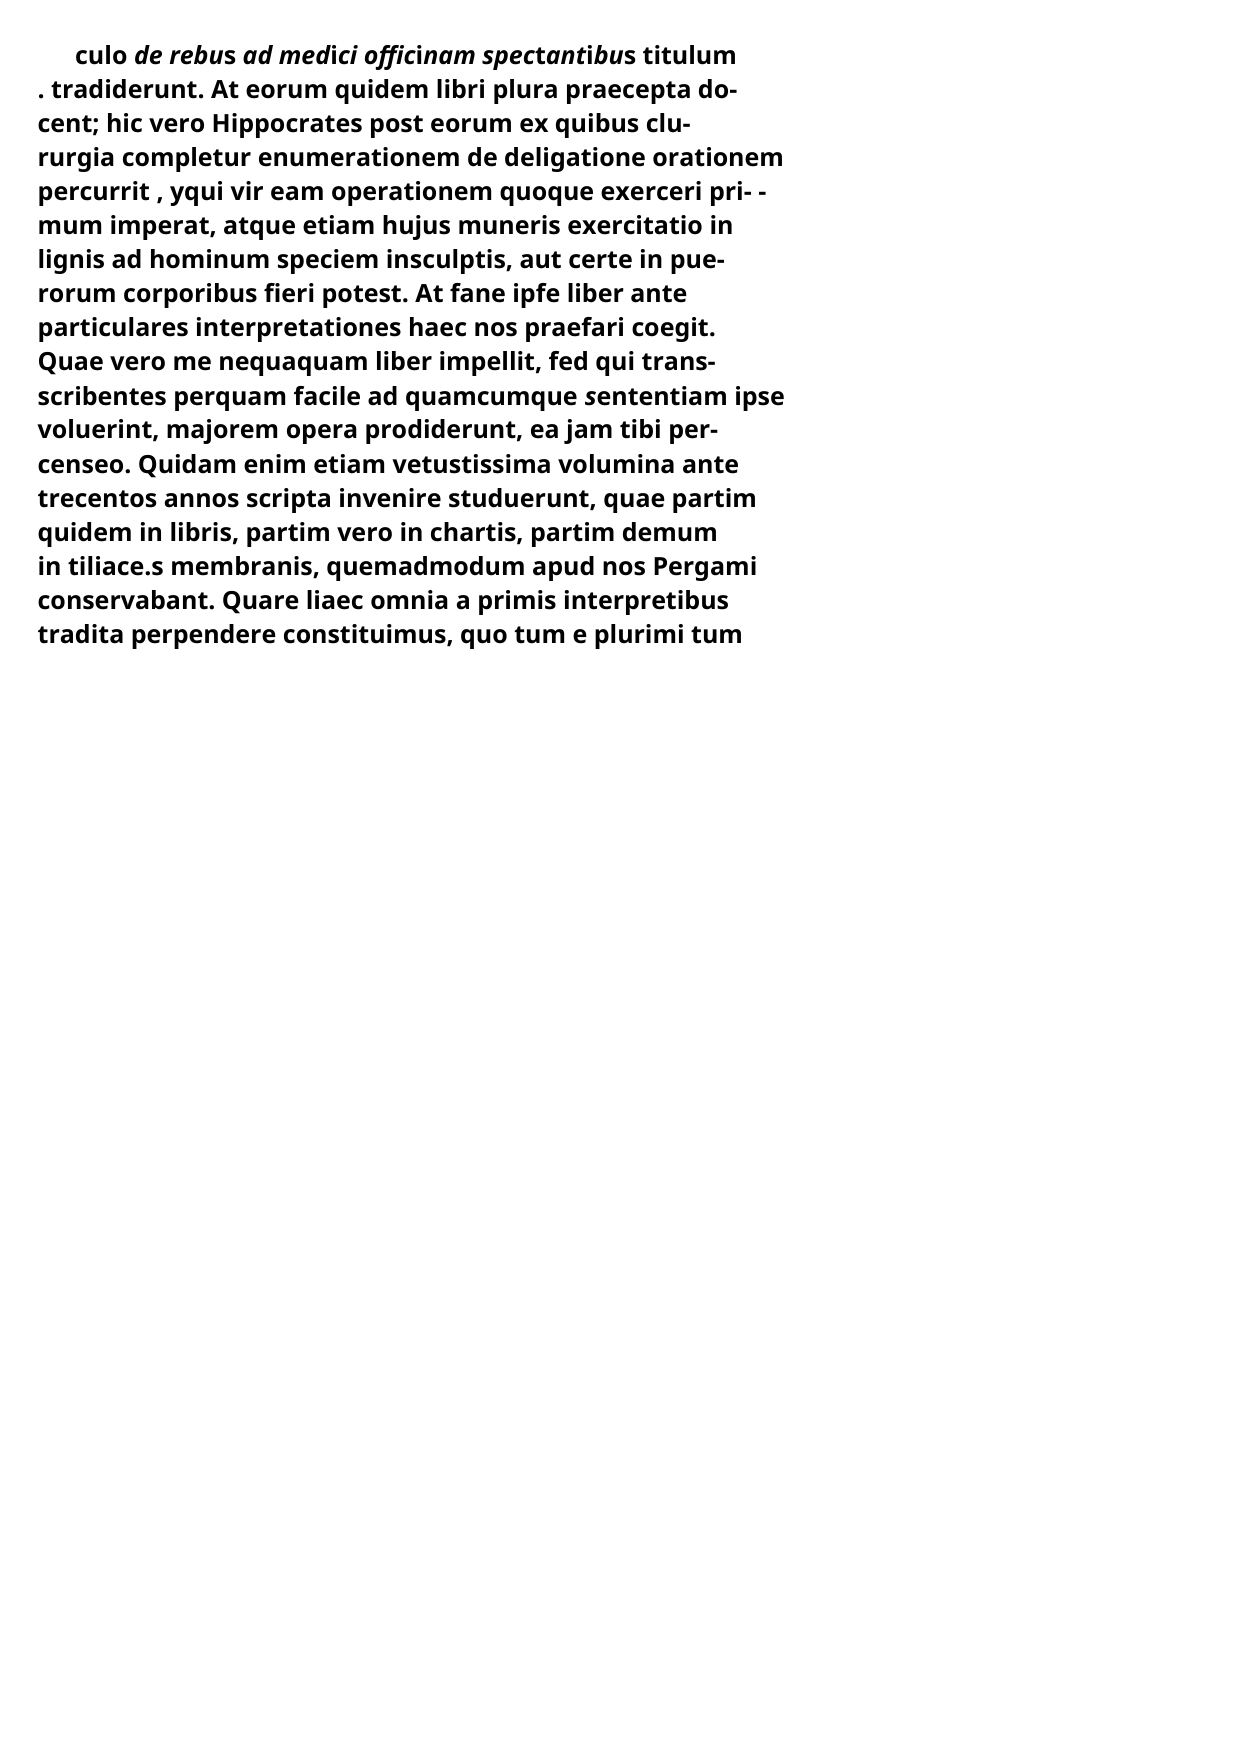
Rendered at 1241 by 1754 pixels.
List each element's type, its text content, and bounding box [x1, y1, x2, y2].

text culo de rebus ad medici officinam spectantibus titulum . tradiderunt. At eorum quidem libri plura praecepta do- cent; hic vero Hippocrates post eorum ex quibus clu- rurgia completur enumerationem de deligatione orationem percurrit , yqui vir eam operationem quoque exerceri pri- - mum imperat, atque etiam hujus muneris exercitatio in lignis ad hominum speciem insculptis, aut certe in pue- rorum corporibus fieri potest. At fane ipfe liber ante particulares interpretationes haec nos praefari coegit. Quae vero me nequaquam liber impellit, fed qui trans- scribentes perquam facile ad quamcumque sententiam ipse voluerint, majorem opera prodiderunt, ea jam tibi per- censeo. Quidam enim etiam vetustissima volumina ante trecentos annos scripta invenire studuerunt, quae partim quidem in libris, partim vero in chartis, partim demum in tiliace.s membranis, quemadmodum apud nos Pergami conservabant. Quare liaec omnia a primis interpretibus tradita perpendere constituimus, quo tum e plurimi tum [37, 37, 1203, 651]
